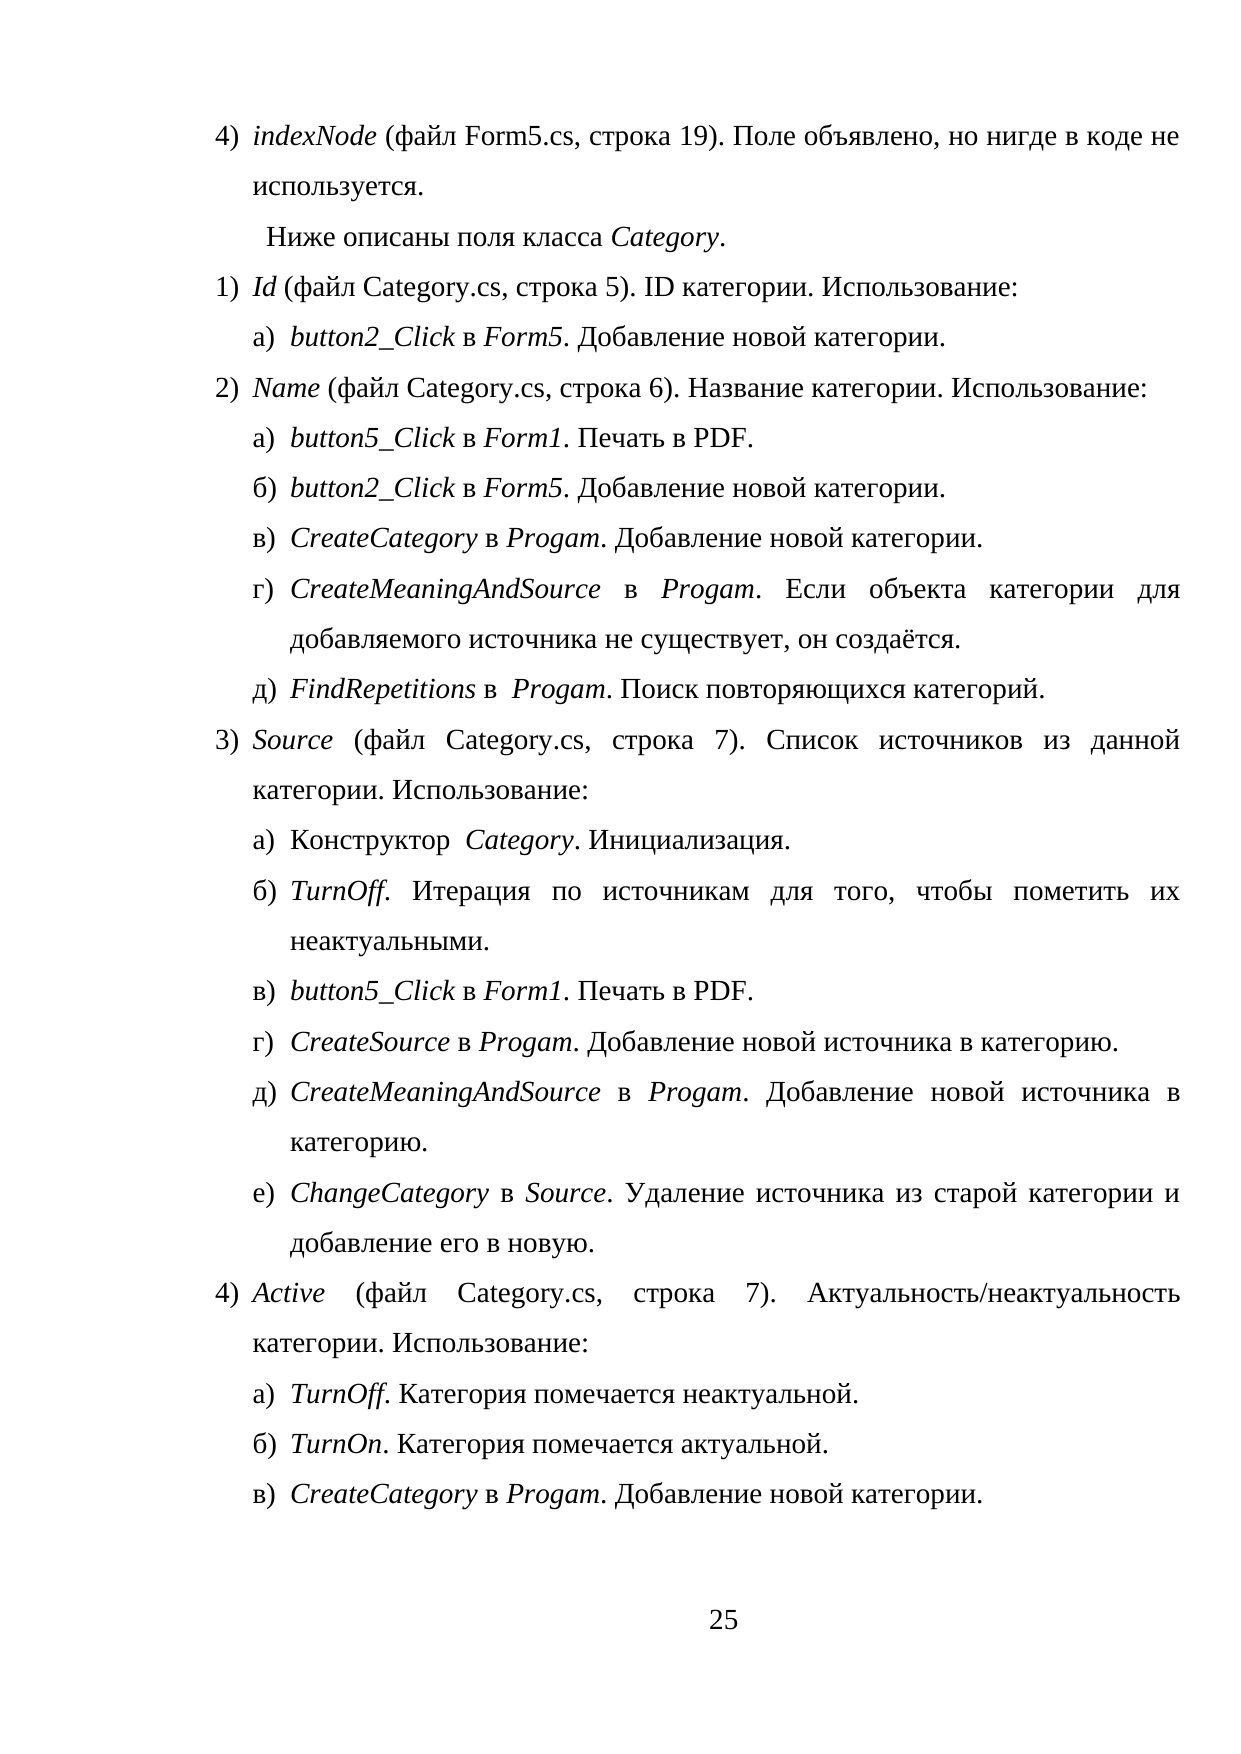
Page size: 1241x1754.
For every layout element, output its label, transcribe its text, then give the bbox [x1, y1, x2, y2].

list FindRepetitions в Progam. Поиск повторяющихся категорий. [252, 672, 1181, 705]
list Id (файл Category.cs, строка 5). ID категории. Использование: [215, 269, 1181, 303]
list CreateMeaningAndSource в Progam. Добавление новой источника в категорию. [252, 1074, 1181, 1158]
text Ниже описаны поля класса Category. [177, 219, 1181, 252]
list indexNode (файл Form5.cs, строка 19). Поле объявлено, но нигде в коде не используется. [215, 118, 1181, 202]
list ChangeCategory в Source. Удаление источника из старой категории и добавление его в новую. [252, 1175, 1181, 1258]
list Active (файл Category.cs, строка 7). Актуальность/неактуальность категории. Использование: [215, 1275, 1181, 1359]
list Source (файл Category.cs, строка 7). Список источников из данной категории. Использование: [215, 722, 1181, 806]
list button2_Click в Form5. Добавление новой категории. [252, 470, 1181, 504]
list TurnOff. Категория помечается неактуальной. [252, 1376, 1181, 1409]
list CreateCategory в Progam. Добавление новой категории. [252, 521, 1181, 554]
list Name (файл Category.cs, строка 6). Название категории. Использование: [215, 370, 1181, 403]
list CreateMeaningAndSource в Progam. Если объекта категории для добавляемого источника не существует, он создаётся. [252, 571, 1181, 655]
list TurnOn. Категория помечается актуальной. [252, 1426, 1181, 1460]
list button2_Click в Form5. Добавление новой категории. [252, 319, 1181, 353]
list TurnOff. Итерация по источникам для того, чтобы пометить их неактуальными. [252, 873, 1181, 957]
list button5_Click в Form1. Печать в PDF. [252, 420, 1181, 453]
list button5_Click в Form1. Печать в PDF. [252, 973, 1181, 1007]
list CreateSource в Progam. Добавление новой источника в категорию. [252, 1024, 1181, 1057]
list Конструктор Category. Инициализация. [252, 822, 1181, 856]
list CreateCategory в Progam. Добавление новой категории. [252, 1477, 1181, 1510]
